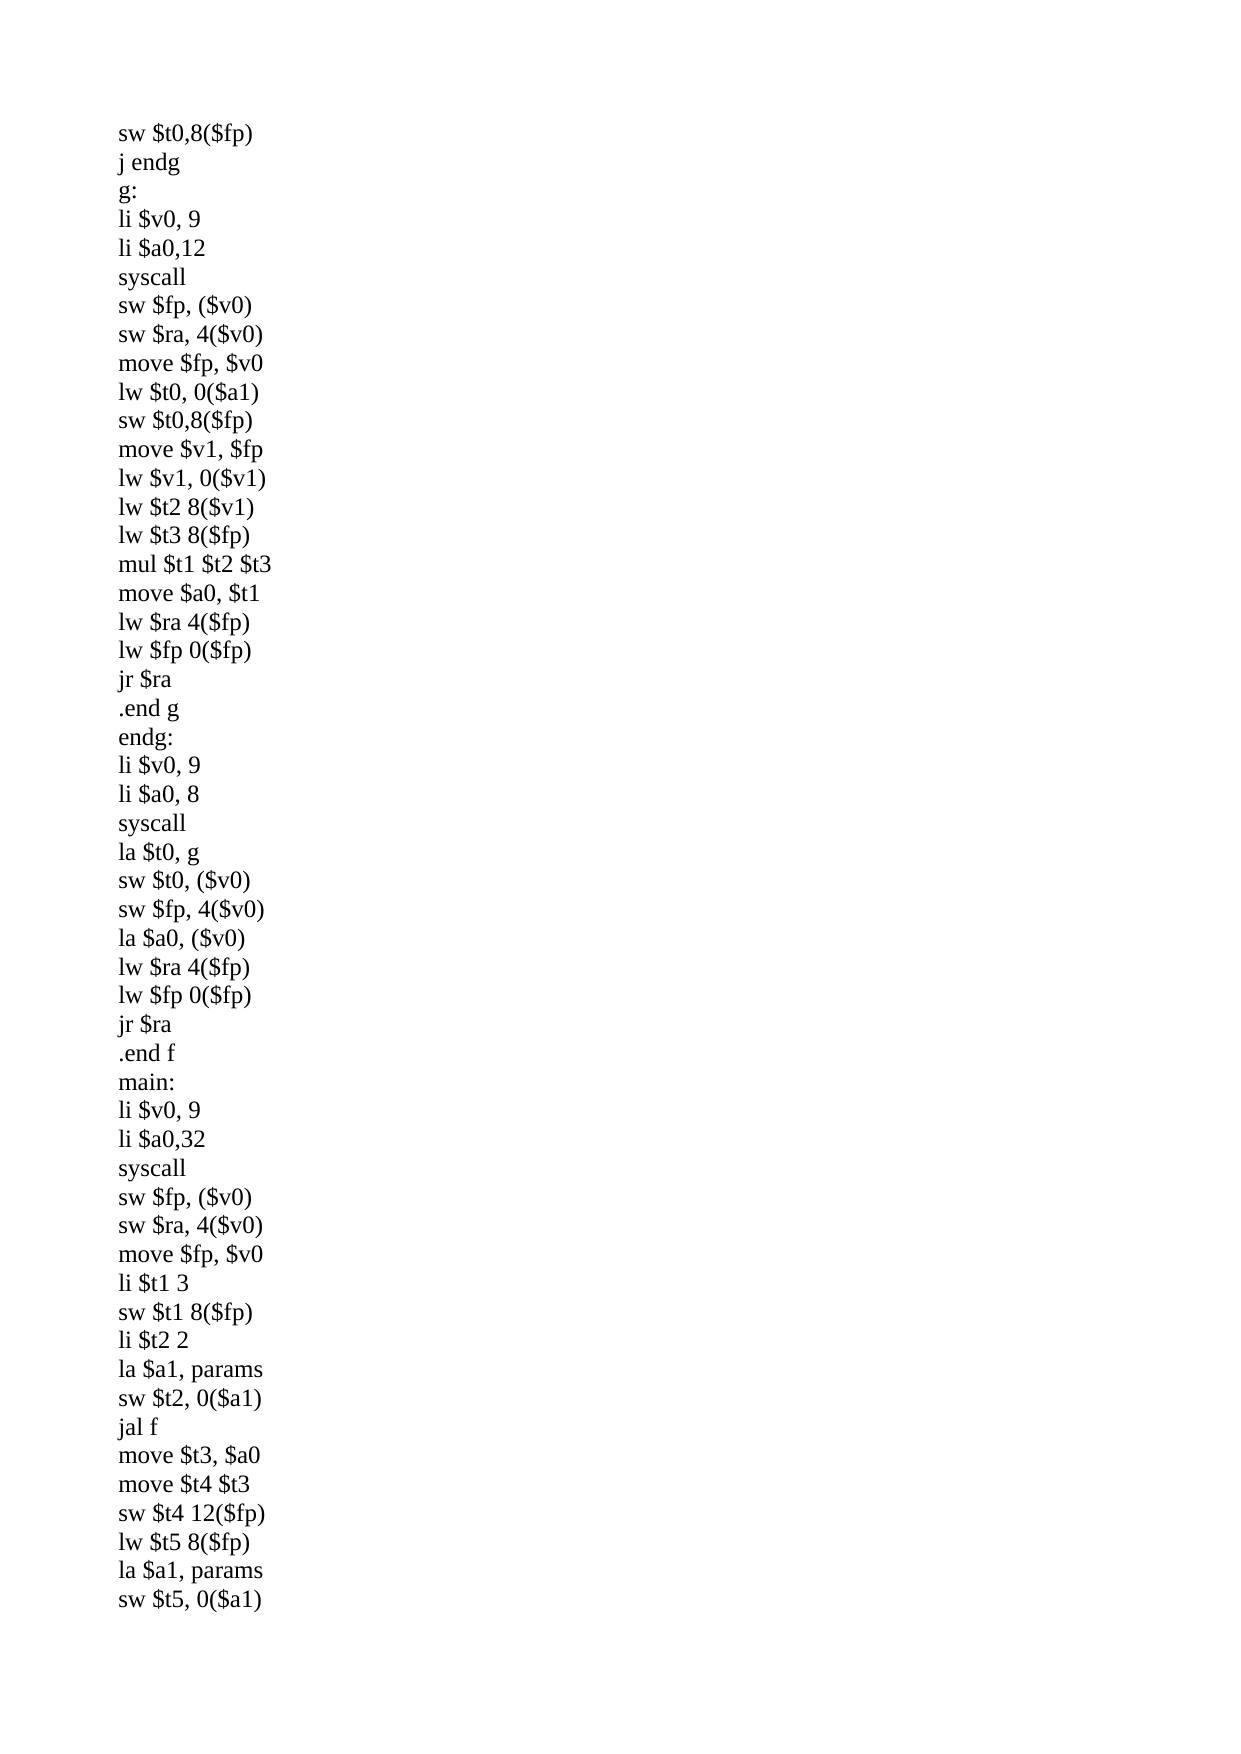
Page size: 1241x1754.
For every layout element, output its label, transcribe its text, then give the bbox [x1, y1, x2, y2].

text la $a1, params [118, 1354, 1122, 1383]
text g: [118, 176, 1122, 204]
text move $t4 $t3 [118, 1469, 1122, 1498]
text sw $ra, 4($v0) [118, 319, 1122, 348]
text .end f [118, 1038, 1122, 1067]
text lw $t5 8($fp) [118, 1527, 1122, 1556]
text move $a0, $t1 [118, 578, 1122, 607]
text sw $fp, ($v0) [118, 1182, 1122, 1211]
text syscall [118, 808, 1122, 837]
text li $a0,32 [118, 1124, 1122, 1153]
text move $fp, $v0 [118, 348, 1122, 377]
text lw $t2 8($v1) [118, 492, 1122, 521]
text la $a0, ($v0) [118, 923, 1122, 952]
text move $t3, $a0 [118, 1441, 1122, 1469]
text li $v0, 9 [118, 204, 1122, 233]
text sw $t2, 0($a1) [118, 1383, 1122, 1412]
text lw $t3 8($fp) [118, 521, 1122, 549]
text li $a0, 8 [118, 779, 1122, 808]
text la $t0, g [118, 837, 1122, 866]
text j endg [118, 147, 1122, 176]
text sw $t4 12($fp) [118, 1498, 1122, 1527]
text li $t2 2 [118, 1326, 1122, 1354]
text move $fp, $v0 [118, 1239, 1122, 1268]
text sw $t1 8($fp) [118, 1297, 1122, 1326]
text main: [118, 1067, 1122, 1096]
text .end g [118, 693, 1122, 722]
text lw $v1, 0($v1) [118, 463, 1122, 492]
text lw $fp 0($fp) [118, 636, 1122, 664]
text sw $t0,8($fp) [118, 118, 1122, 147]
text sw $fp, 4($v0) [118, 894, 1122, 923]
text sw $t5, 0($a1) [118, 1584, 1122, 1613]
text li $t1 3 [118, 1268, 1122, 1297]
text la $a1, params [118, 1556, 1122, 1584]
text endg: [118, 722, 1122, 751]
text jal f [118, 1412, 1122, 1441]
text syscall [118, 1153, 1122, 1182]
text jr $ra [118, 664, 1122, 693]
text sw $fp, ($v0) [118, 291, 1122, 319]
text lw $fp 0($fp) [118, 981, 1122, 1009]
text jr $ra [118, 1009, 1122, 1038]
text syscall [118, 262, 1122, 291]
text sw $t0,8($fp) [118, 406, 1122, 434]
text li $v0, 9 [118, 751, 1122, 779]
text li $v0, 9 [118, 1096, 1122, 1124]
text lw $ra 4($fp) [118, 952, 1122, 981]
text lw $ra 4($fp) [118, 607, 1122, 636]
text sw $t0, ($v0) [118, 866, 1122, 894]
text sw $ra, 4($v0) [118, 1211, 1122, 1239]
text li $a0,12 [118, 233, 1122, 262]
text move $v1, $fp [118, 434, 1122, 463]
text mul $t1 $t2 $t3 [118, 549, 1122, 578]
text lw $t0, 0($a1) [118, 377, 1122, 406]
